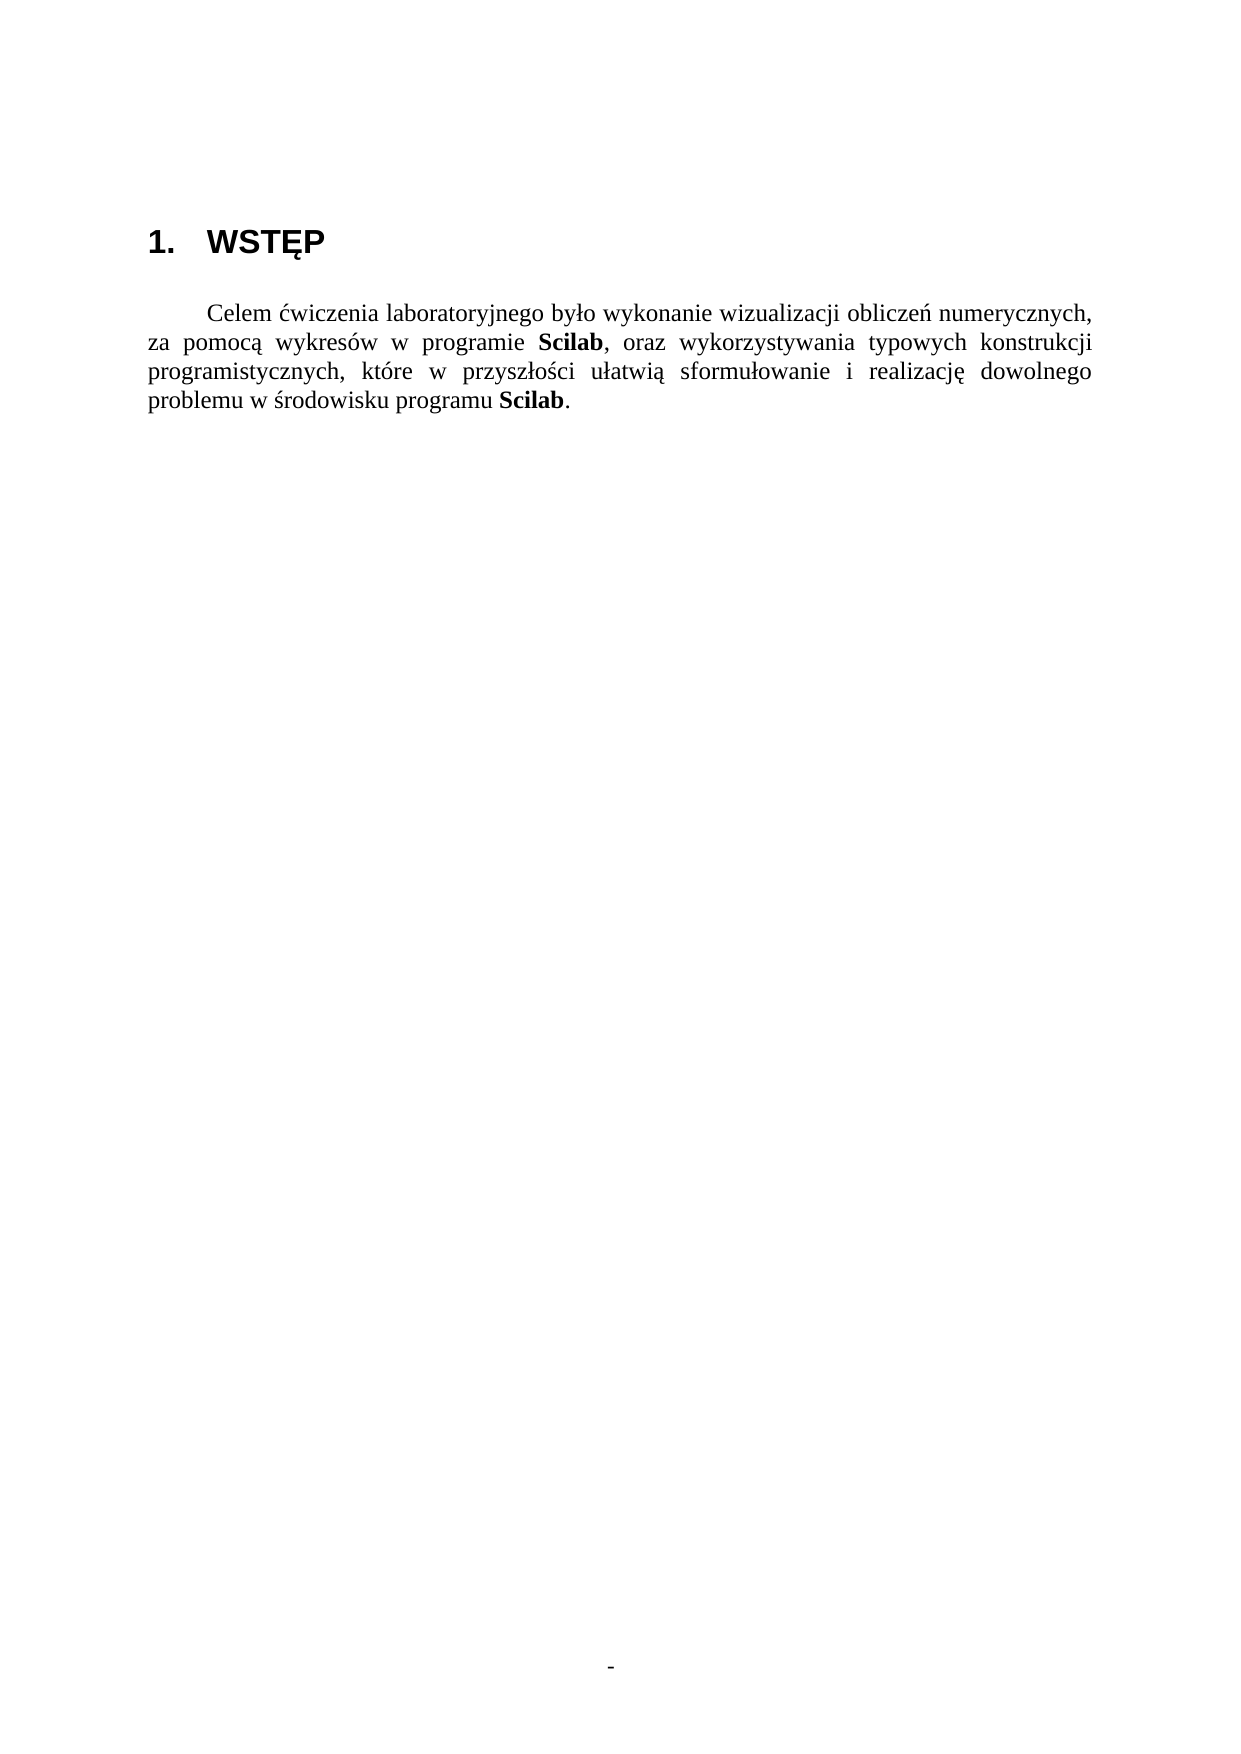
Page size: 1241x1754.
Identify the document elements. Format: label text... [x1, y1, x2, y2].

subtitle 1. WSTĘP [148, 223, 1093, 261]
text Celem ćwiczenia laboratoryjnego było wykonanie wizualizacji obliczeń numerycznych, za pomocą wykresów w programie Scilab, oraz wykorzystywania typowych konstrukcji programistycznych, które w przyszłości ułatwią sformułowanie i realizację dowolnego problemu w środowisku programu Scilab. [148, 298, 1093, 413]
